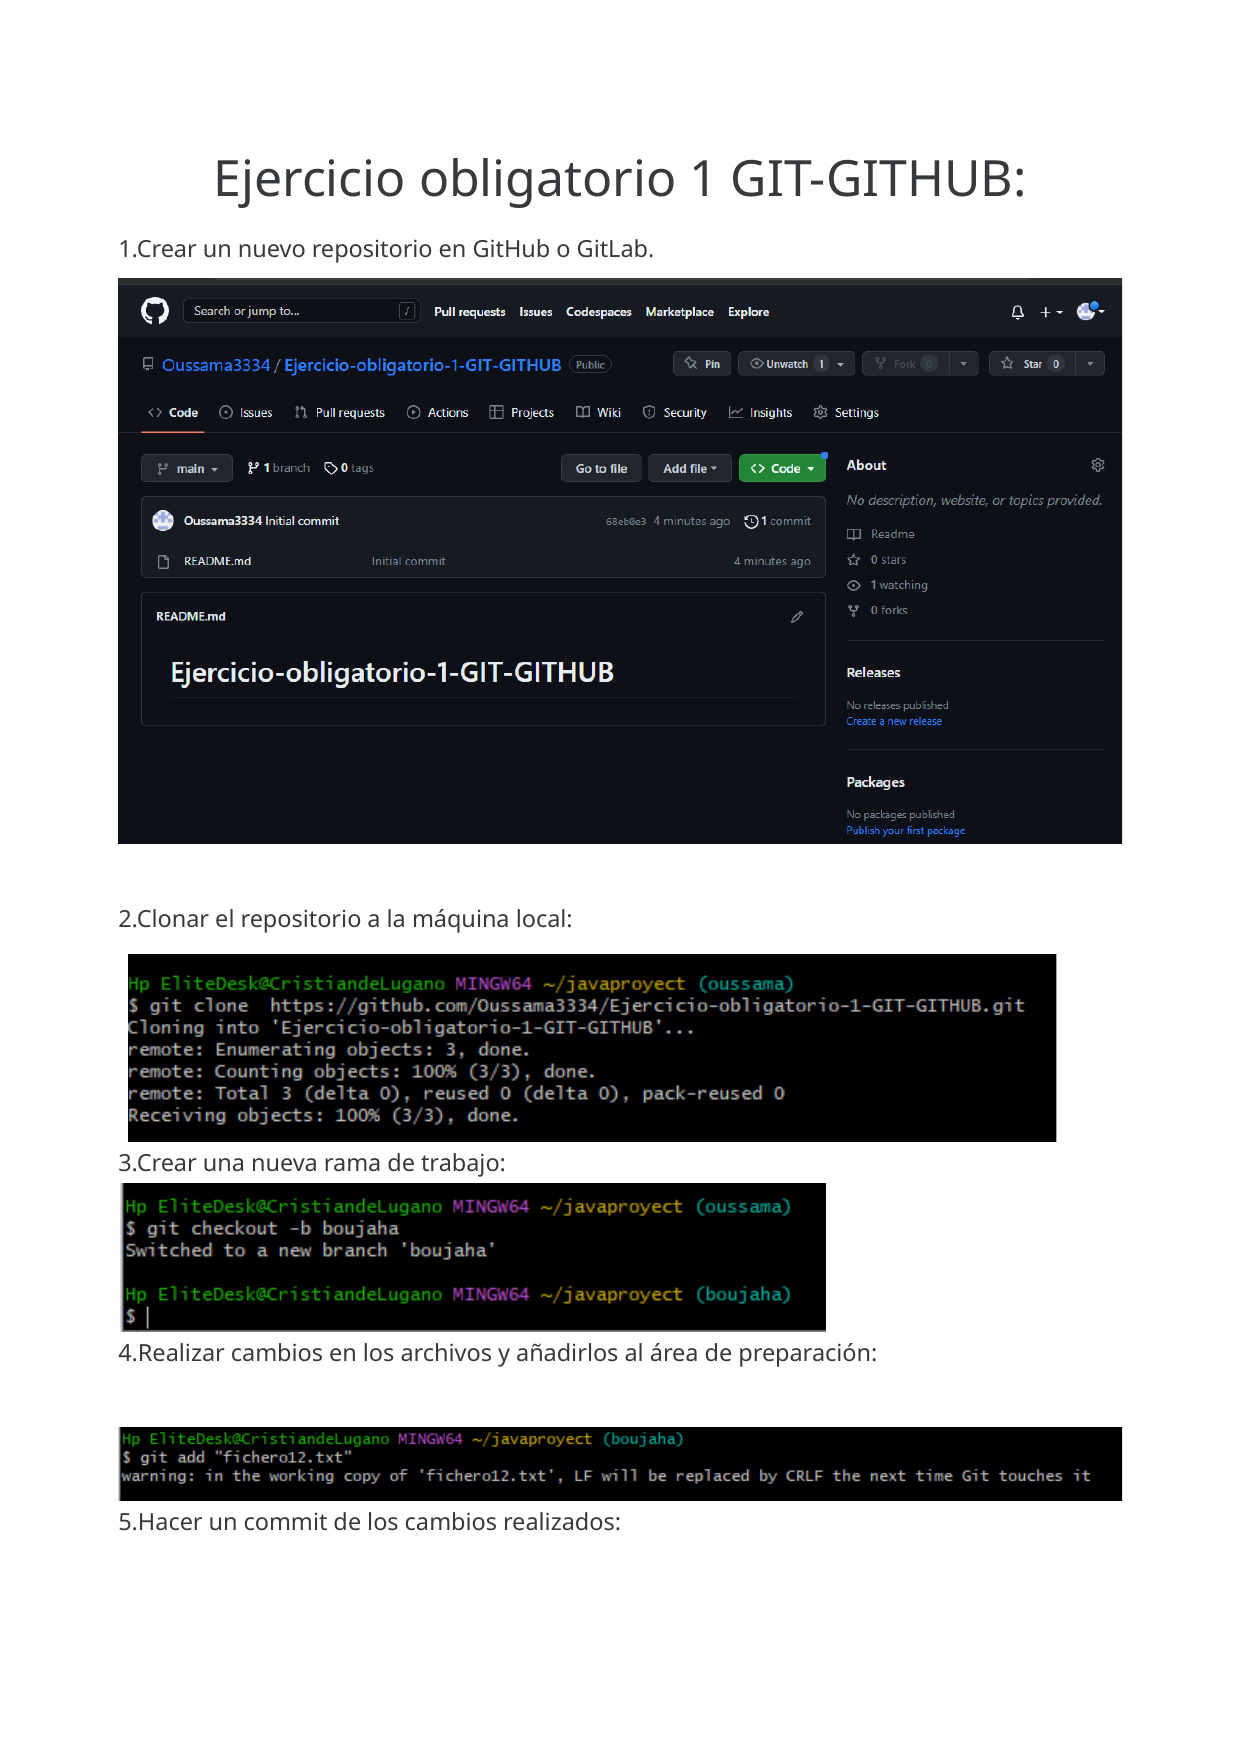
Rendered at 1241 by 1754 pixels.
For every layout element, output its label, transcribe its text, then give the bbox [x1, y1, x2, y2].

text 1.Crear un nuevo repositorio en GitHub o GitLab. [118, 224, 1122, 266]
picture [119, 1183, 826, 1332]
picture [118, 1427, 1123, 1501]
text 2.Clonar el repositorio a la máquina local: [118, 898, 1122, 934]
text 3.Crear una nueva rama de trabajo: [118, 934, 1122, 1178]
text 5.Hacer un commit de los cambios realizados: [118, 1501, 1122, 1537]
picture [128, 954, 1057, 1142]
text 4.Realizar cambios en los archivos y añadirlos al área de preparación: [118, 1178, 1122, 1368]
picture [118, 278, 1123, 844]
subtitle Ejercicio obligatorio 1 GIT-GITHUB: [118, 143, 1122, 211]
text [118, 1404, 1122, 1427]
